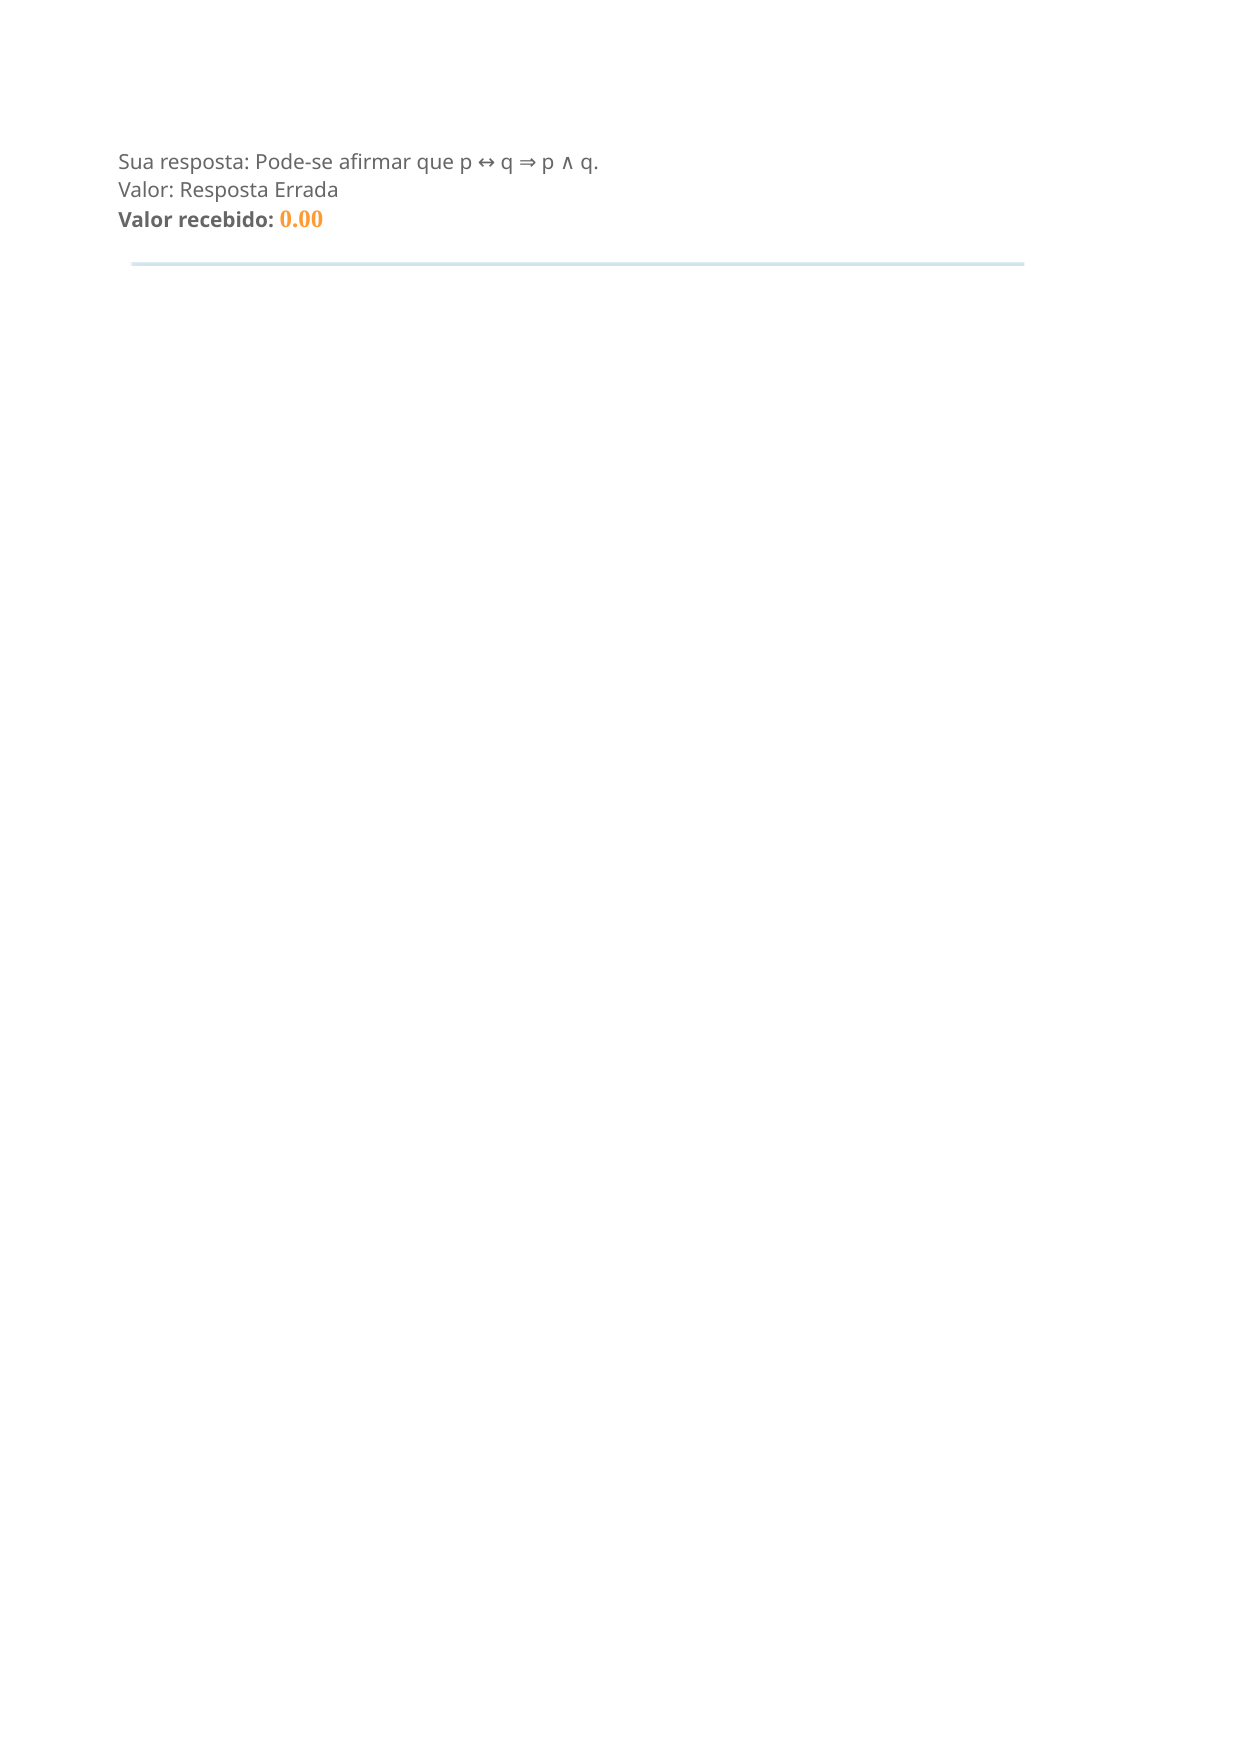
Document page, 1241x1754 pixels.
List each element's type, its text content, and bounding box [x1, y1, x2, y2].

table_cell [118, 265, 1063, 294]
table_cell [1064, 204, 1070, 265]
table_cell [1064, 265, 1070, 294]
table_cell [118, 118, 1063, 147]
table_cell Valor recebido: 0.00 [118, 204, 1063, 265]
table_cell [1064, 147, 1070, 175]
table_cell Valor: Resposta Errada [118, 175, 1063, 204]
table_cell [1064, 294, 1070, 323]
table_cell [1064, 175, 1070, 204]
table_cell [1064, 118, 1070, 147]
table_cell Sua resposta: Pode-se afirmar que p ↔ q ⇒ p ∧ q. [118, 147, 1063, 175]
picture [118, 262, 1025, 266]
table_cell [118, 294, 1063, 323]
